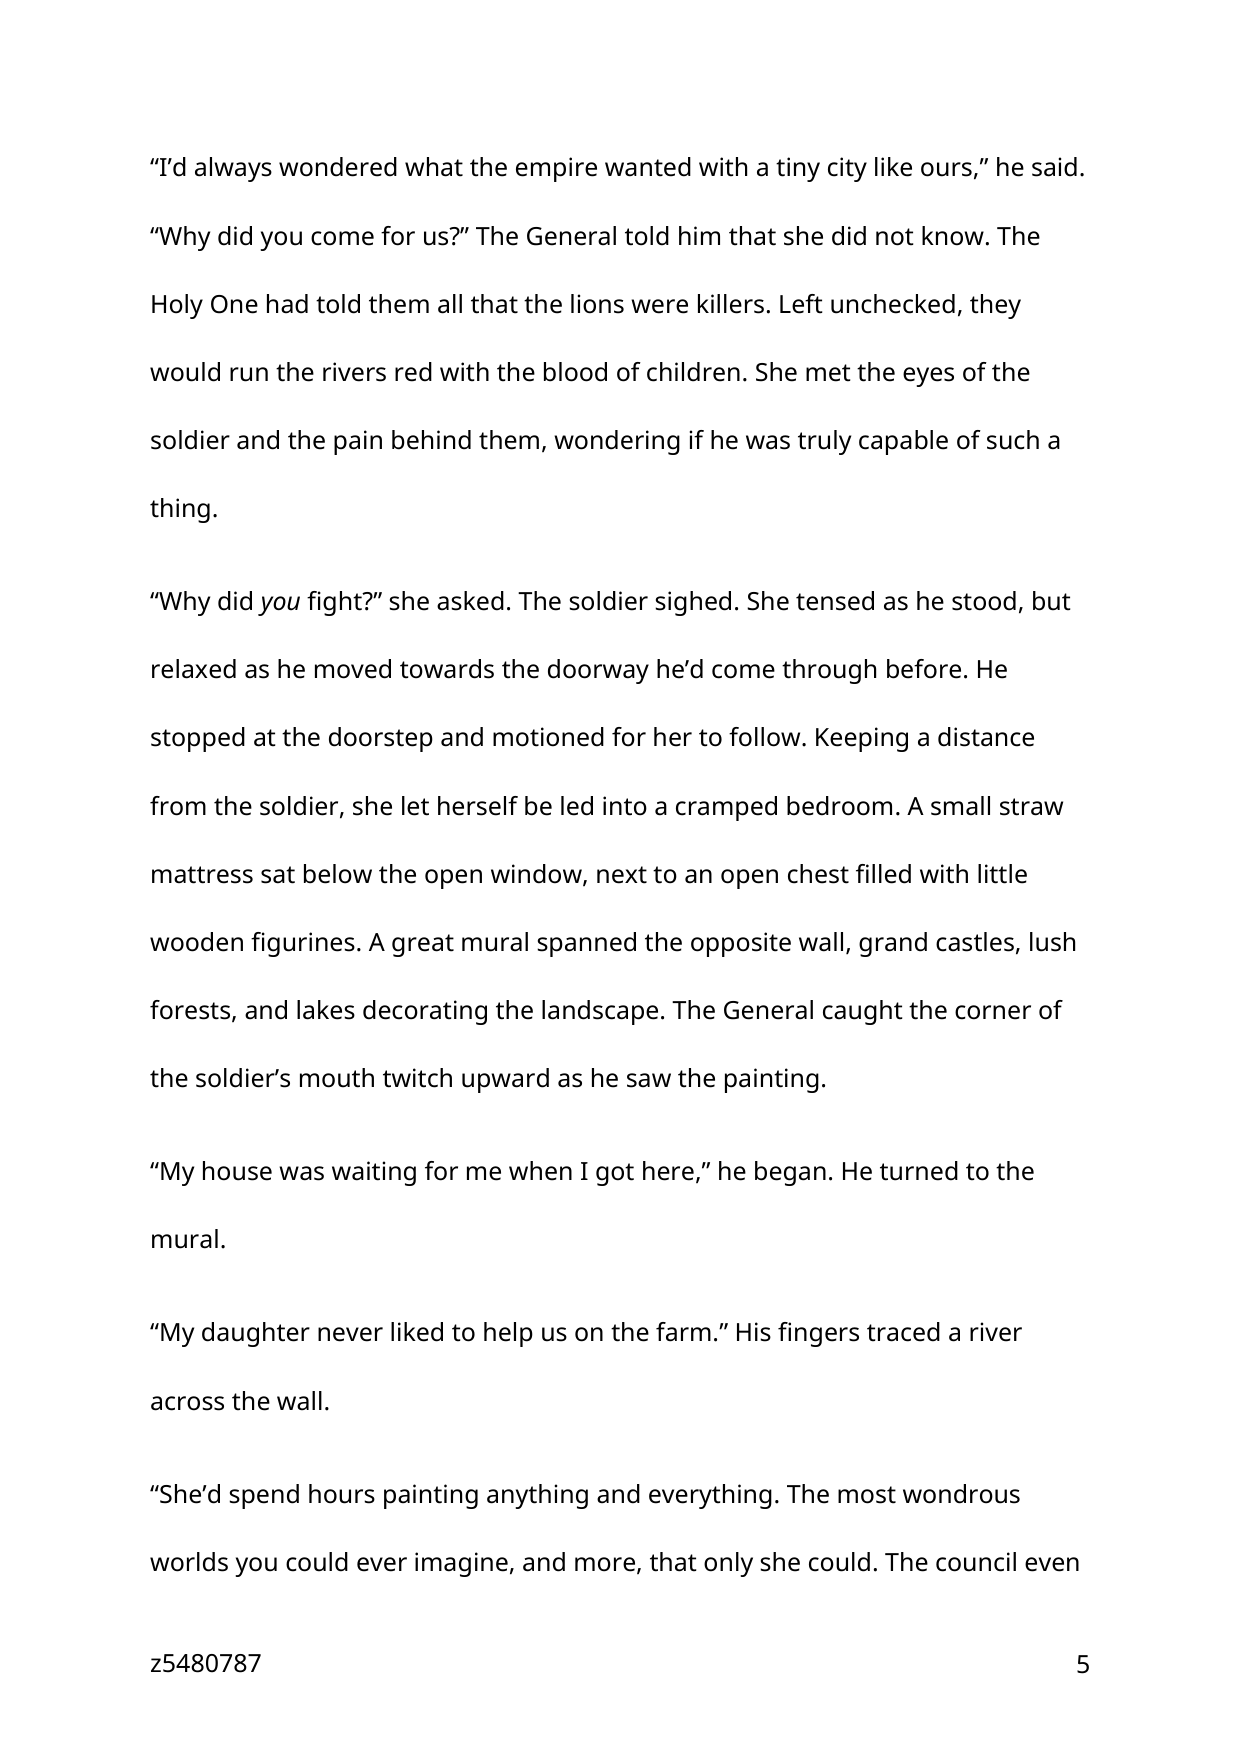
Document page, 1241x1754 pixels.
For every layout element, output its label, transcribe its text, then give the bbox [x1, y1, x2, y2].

text “I’d always wondered what the empire wanted with a tiny city like ours,” he said. “Why did you come for us?” The General told him that she did not know. The Holy One had told them all that the lions were killers. Left unchecked, they would run the rivers red with the blood of children. She met the eyes of the soldier and the pain behind them, wondering if he was truly capable of such a thing. [150, 150, 1090, 525]
text “Why did you fight?” she asked. The soldier sighed. She tensed as he stood, but relaxed as he moved towards the doorway he’d come through before. He stopped at the doorstep and motioned for her to follow. Keeping a distance from the soldier, she let herself be led into a cramped bedroom. A small straw mattress sat below the open window, next to an open chest filled with little wooden figurines. A great mural spanned the opposite wall, grand castles, lush forests, and lakes decorating the landscape. The General caught the corner of the soldier’s mouth twitch upward as he saw the painting. [150, 584, 1090, 1095]
text “My daughter never liked to help us on the farm.” His fingers traced a river across the wall. [150, 1315, 1090, 1417]
text “My house was waiting for me when I got here,” he began. He turned to the mural. [150, 1154, 1090, 1256]
text “She’d spend hours painting anything and everything. The most wondrous worlds you could ever imagine, and more, that only she could. The council even [150, 1476, 1090, 1578]
